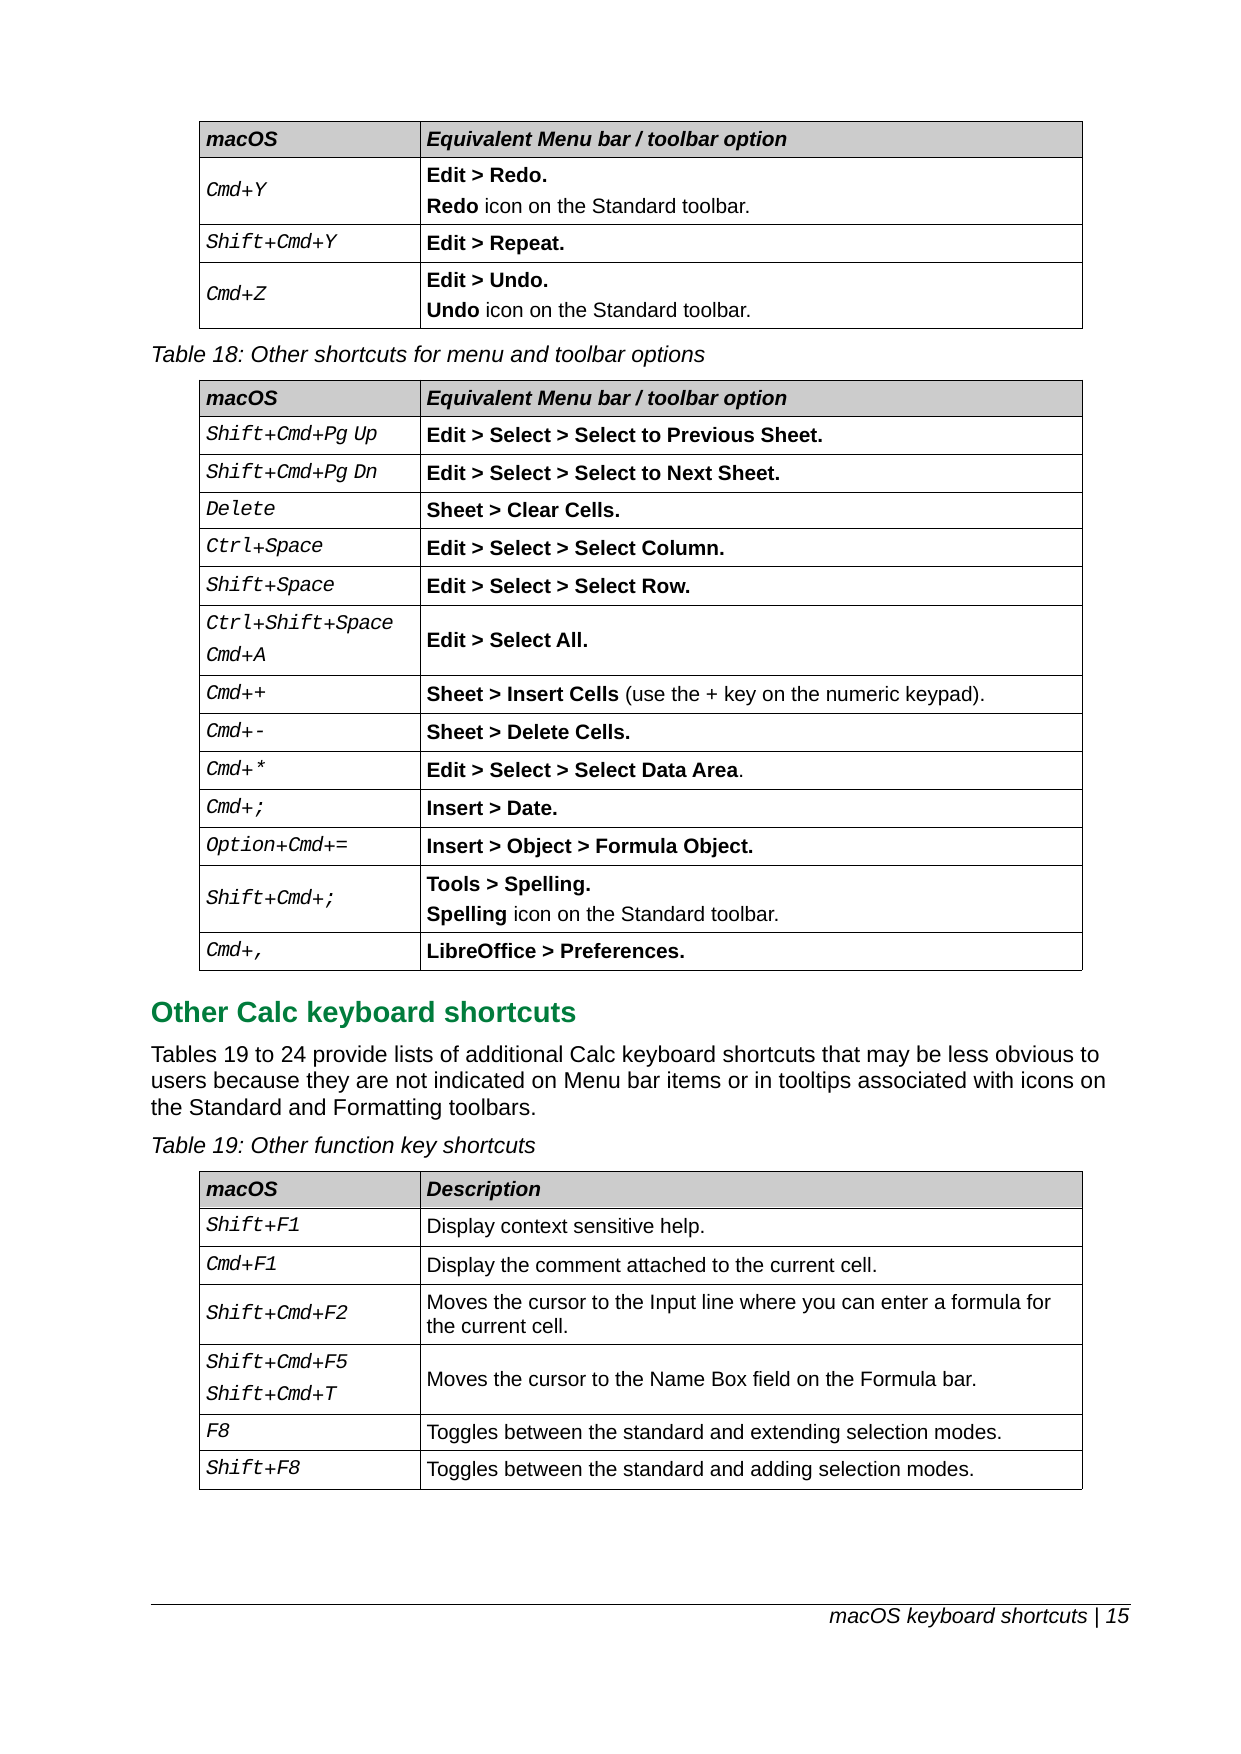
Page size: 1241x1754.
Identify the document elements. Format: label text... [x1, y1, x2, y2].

table_cell Edit > Select > Select to Next Sheet. [421, 455, 1082, 492]
table_cell Cmd+- [200, 714, 420, 751]
table_cell Display the comment attached to the current cell. [421, 1247, 1082, 1284]
table_cell Shift+Cmd+Y [200, 225, 420, 262]
subtitle Other Calc keyboard shortcuts [151, 995, 1131, 1028]
table_cell Option+Cmd+= [200, 828, 420, 865]
table_cell LibreOffice > Preferences. [421, 933, 1082, 970]
table_cell Cmd+Y [200, 158, 420, 224]
table_cell Edit > Redo. Redo icon on the Standard toolbar. [421, 158, 1082, 224]
table_cell Edit > Select > Select Row. [421, 567, 1082, 604]
table_cell Edit > Select > Select Column. [421, 529, 1082, 566]
text Table 18: Other shortcuts for menu and toolbar options [151, 341, 1131, 367]
table_cell Shift+F8 [200, 1451, 420, 1488]
table_cell Moves the cursor to the Input line where you can enter a formula for the current cell. [421, 1285, 1082, 1344]
table_cell Cmd+, [200, 933, 420, 970]
text Tables 19 to 24 provide lists of additional Calc keyboard shortcuts that may be less obvious to users because they are not indicated on Menu bar items or in tooltips associated with icons on the Standard and Formatting toolbars. [151, 1041, 1131, 1120]
table_header Equivalent Menu bar / toolbar option [421, 122, 1082, 157]
table_cell Display context sensitive help. [421, 1209, 1082, 1246]
table_cell Shift+Cmd+F2 [200, 1285, 420, 1344]
table_cell Cmd+F1 [200, 1247, 420, 1284]
table_cell Edit > Select > Select to Previous Sheet. [421, 417, 1082, 454]
table_cell Shift+Space [200, 567, 420, 604]
table_cell Shift+Cmd+; [200, 866, 420, 932]
table_cell Cmd++ [200, 676, 420, 713]
table_cell Cmd+Z [200, 263, 420, 328]
table_cell Shift+F1 [200, 1209, 420, 1246]
table_header Equivalent Menu bar / toolbar option [421, 381, 1082, 416]
text Table 19: Other function key shortcuts [151, 1132, 1131, 1159]
table_cell Sheet > Clear Cells. [421, 493, 1082, 528]
table_cell Sheet > Insert Cells (use the + key on the numeric keypad). [421, 676, 1082, 713]
table_cell Delete [200, 493, 420, 528]
table_cell F8 [200, 1415, 420, 1450]
table_header Description [421, 1172, 1082, 1207]
table_cell Insert > Object > Formula Object. [421, 828, 1082, 865]
table_cell Shift+Cmd+Pg Dn [200, 455, 420, 492]
table_cell Cmd+* [200, 752, 420, 789]
table_header macOS [200, 381, 420, 416]
table_cell Edit > Select > Select Data Area. [421, 752, 1082, 789]
table_cell Sheet > Delete Cells. [421, 714, 1082, 751]
table_cell Toggles between the standard and extending selection modes. [421, 1415, 1082, 1450]
table_cell Edit > Undo. Undo icon on the Standard toolbar. [421, 263, 1082, 328]
table_header macOS [200, 122, 420, 157]
table_cell Shift+Cmd+Pg Up [200, 417, 420, 454]
table_cell Ctrl+Space [200, 529, 420, 566]
table_header macOS [200, 1172, 420, 1207]
table_cell Tools > Spelling. Spelling icon on the Standard toolbar. [421, 866, 1082, 932]
table_cell Toggles between the standard and adding selection modes. [421, 1451, 1082, 1488]
table_cell Shift+Cmd+F5 Shift+Cmd+T [200, 1345, 420, 1414]
table_cell Insert > Date. [421, 790, 1082, 827]
table_cell Edit > Select All. [421, 606, 1082, 675]
table_cell Cmd+; [200, 790, 420, 827]
table_cell Edit > Repeat. [421, 225, 1082, 262]
table_cell Ctrl+Shift+Space Cmd+A [200, 606, 420, 675]
table_cell Moves the cursor to the Name Box field on the Formula bar. [421, 1345, 1082, 1414]
